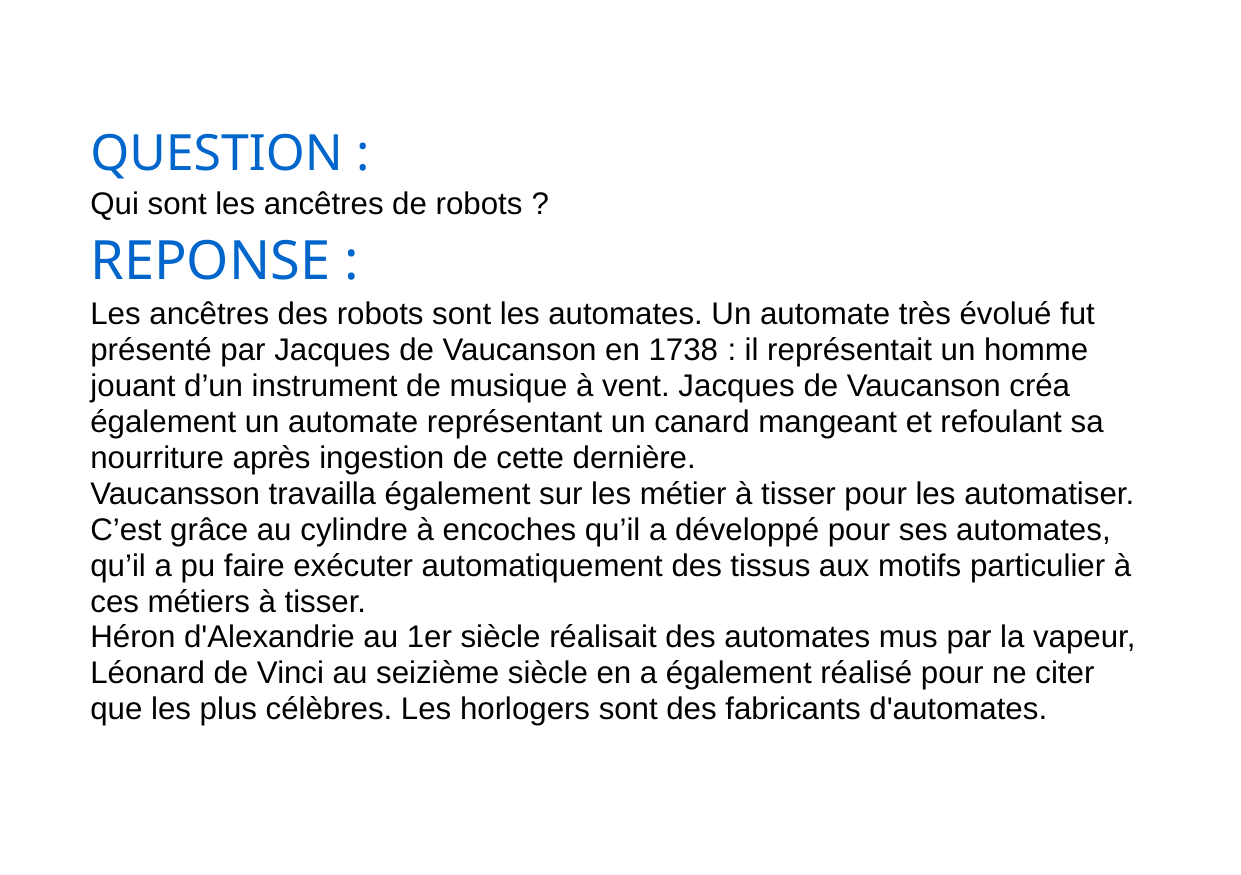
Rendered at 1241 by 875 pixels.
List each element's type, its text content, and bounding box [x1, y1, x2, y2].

table_cell REPONSE : Les ancêtres des robots sont les automates. Un automate très évolué fut présenté par Jacques de Vaucanson en 1738 : il représentait un homme jouant d’un instrument de musique à vent. Jacques de Vaucanson créa également un automate représentant un canard mangeant et refoulant sa nourriture après ingestion de cette dernière. Vaucansson travailla également sur les métier à tisser pour les automatiser. C’est grâce au cylindre à encoches qu’il a développé pour ses automates, qu’il a pu faire exécuter automatiquement des tissus aux motifs particulier à ces métiers à tisser. Héron d'Alexandrie au 1er siècle réalisait des automates mus par la vapeur, Léonard de Vinci au seizième siècle en a également réalisé pour ne citer que les plus célèbres. Les horlogers sont des fabricants d'automates. [90, 221, 1154, 762]
table_header QUESTION : Qui sont les ancêtres de robots ? [90, 117, 1154, 221]
